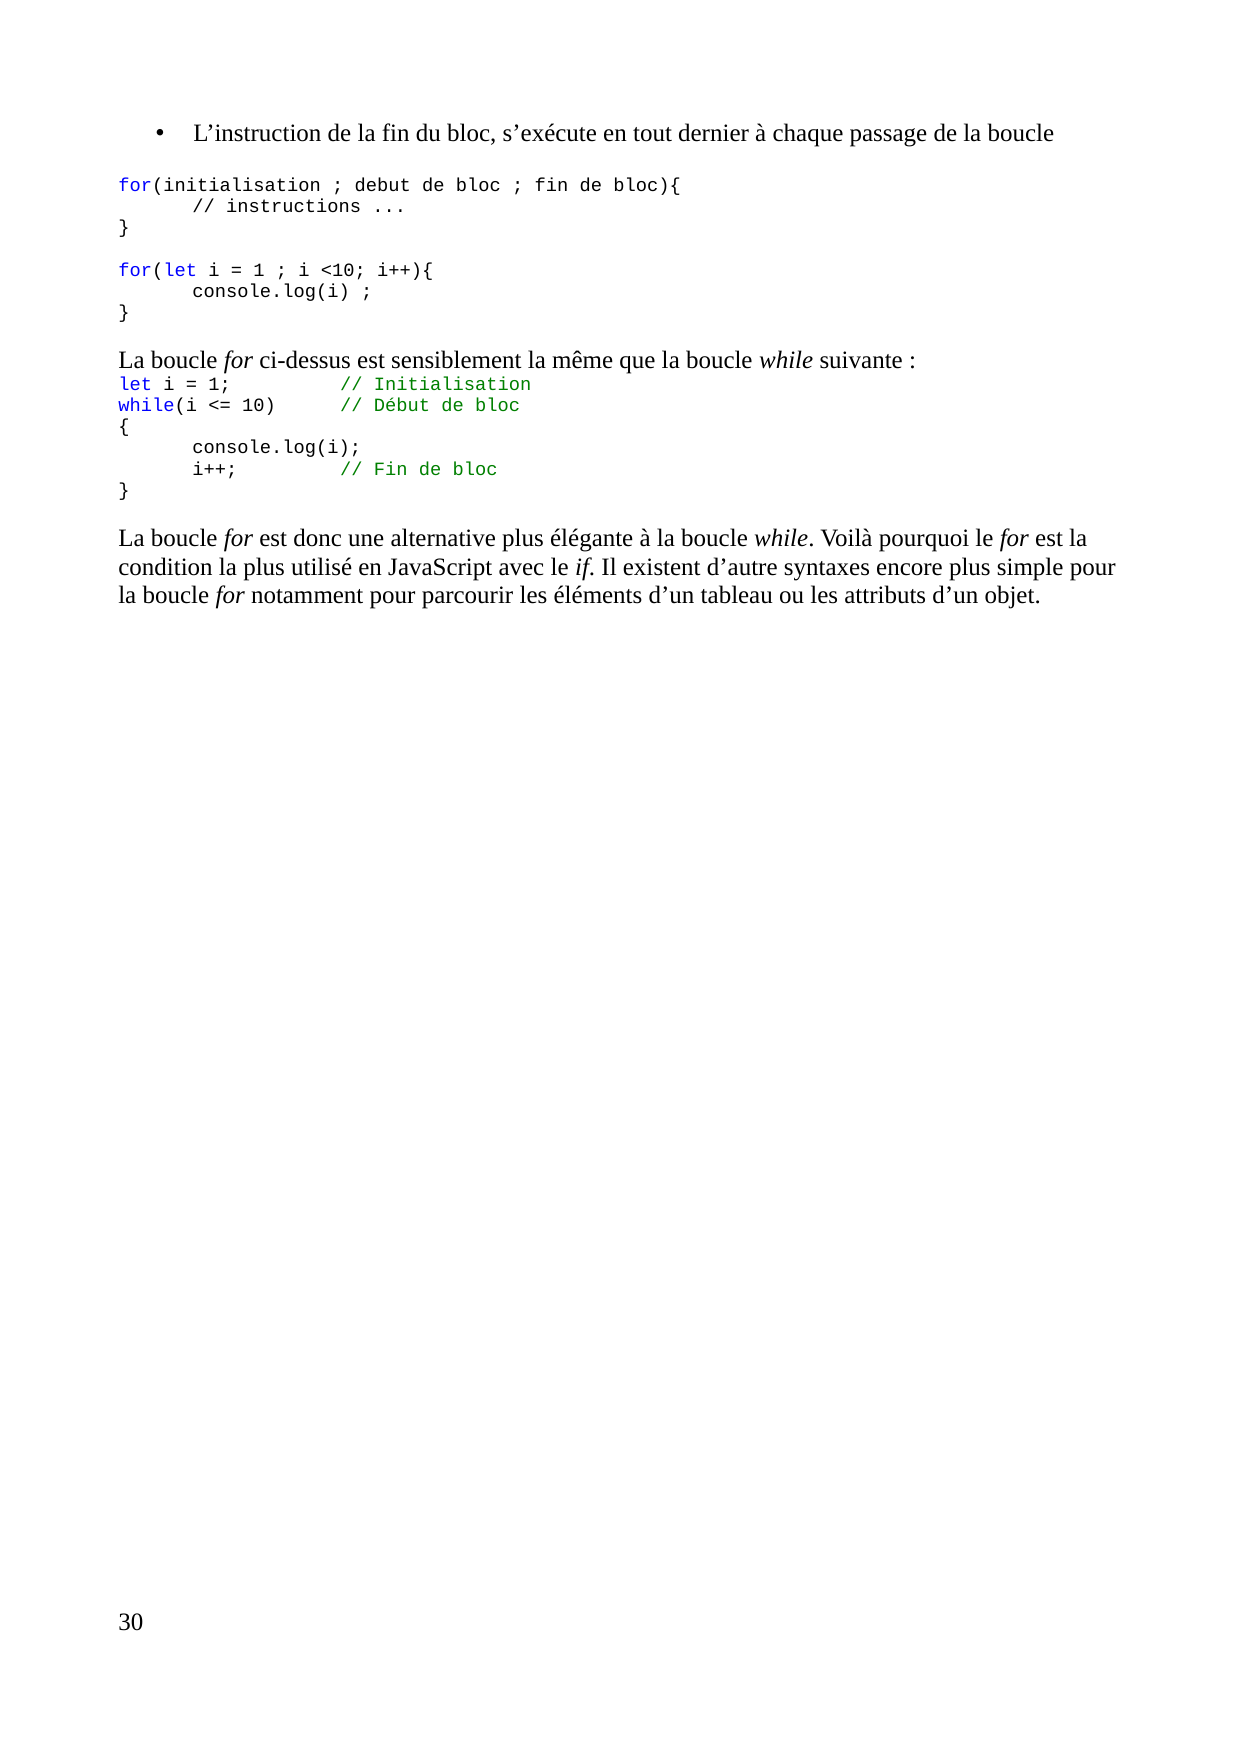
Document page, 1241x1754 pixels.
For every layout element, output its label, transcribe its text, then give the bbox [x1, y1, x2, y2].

text console.log(i); [118, 438, 1122, 459]
text } [118, 481, 1122, 502]
text i++; // Fin de bloc [118, 459, 1122, 481]
text let i = 1; // Initialisation [118, 374, 1122, 396]
text while(i <= 10) // Début de bloc [118, 396, 1122, 417]
text console.log(i) ; [118, 282, 1122, 303]
text for(let i = 1 ; i <10; i++){ [118, 261, 1122, 282]
text } [118, 303, 1122, 324]
text La boucle for est donc une alternative plus élégante à la boucle while. Voilà pourquoi le for est la condition la plus utilisé en JavaScript avec le if. Il existent d’autre syntaxes encore plus simple pour la boucle for notamment pour parcourir les éléments d’un tableau ou les attributs d’un objet. [118, 523, 1122, 609]
list L’instruction de la fin du bloc, s’exécute en tout dernier à chaque passage de la boucle [156, 118, 1122, 147]
text for(initialisation ; debut de bloc ; fin de bloc){ [118, 176, 1122, 197]
text La boucle for ci-dessus est sensiblement la même que la boucle while suivante : [118, 346, 1122, 374]
text } [118, 218, 1122, 239]
text { [118, 417, 1122, 438]
text // instructions ... [118, 197, 1122, 218]
